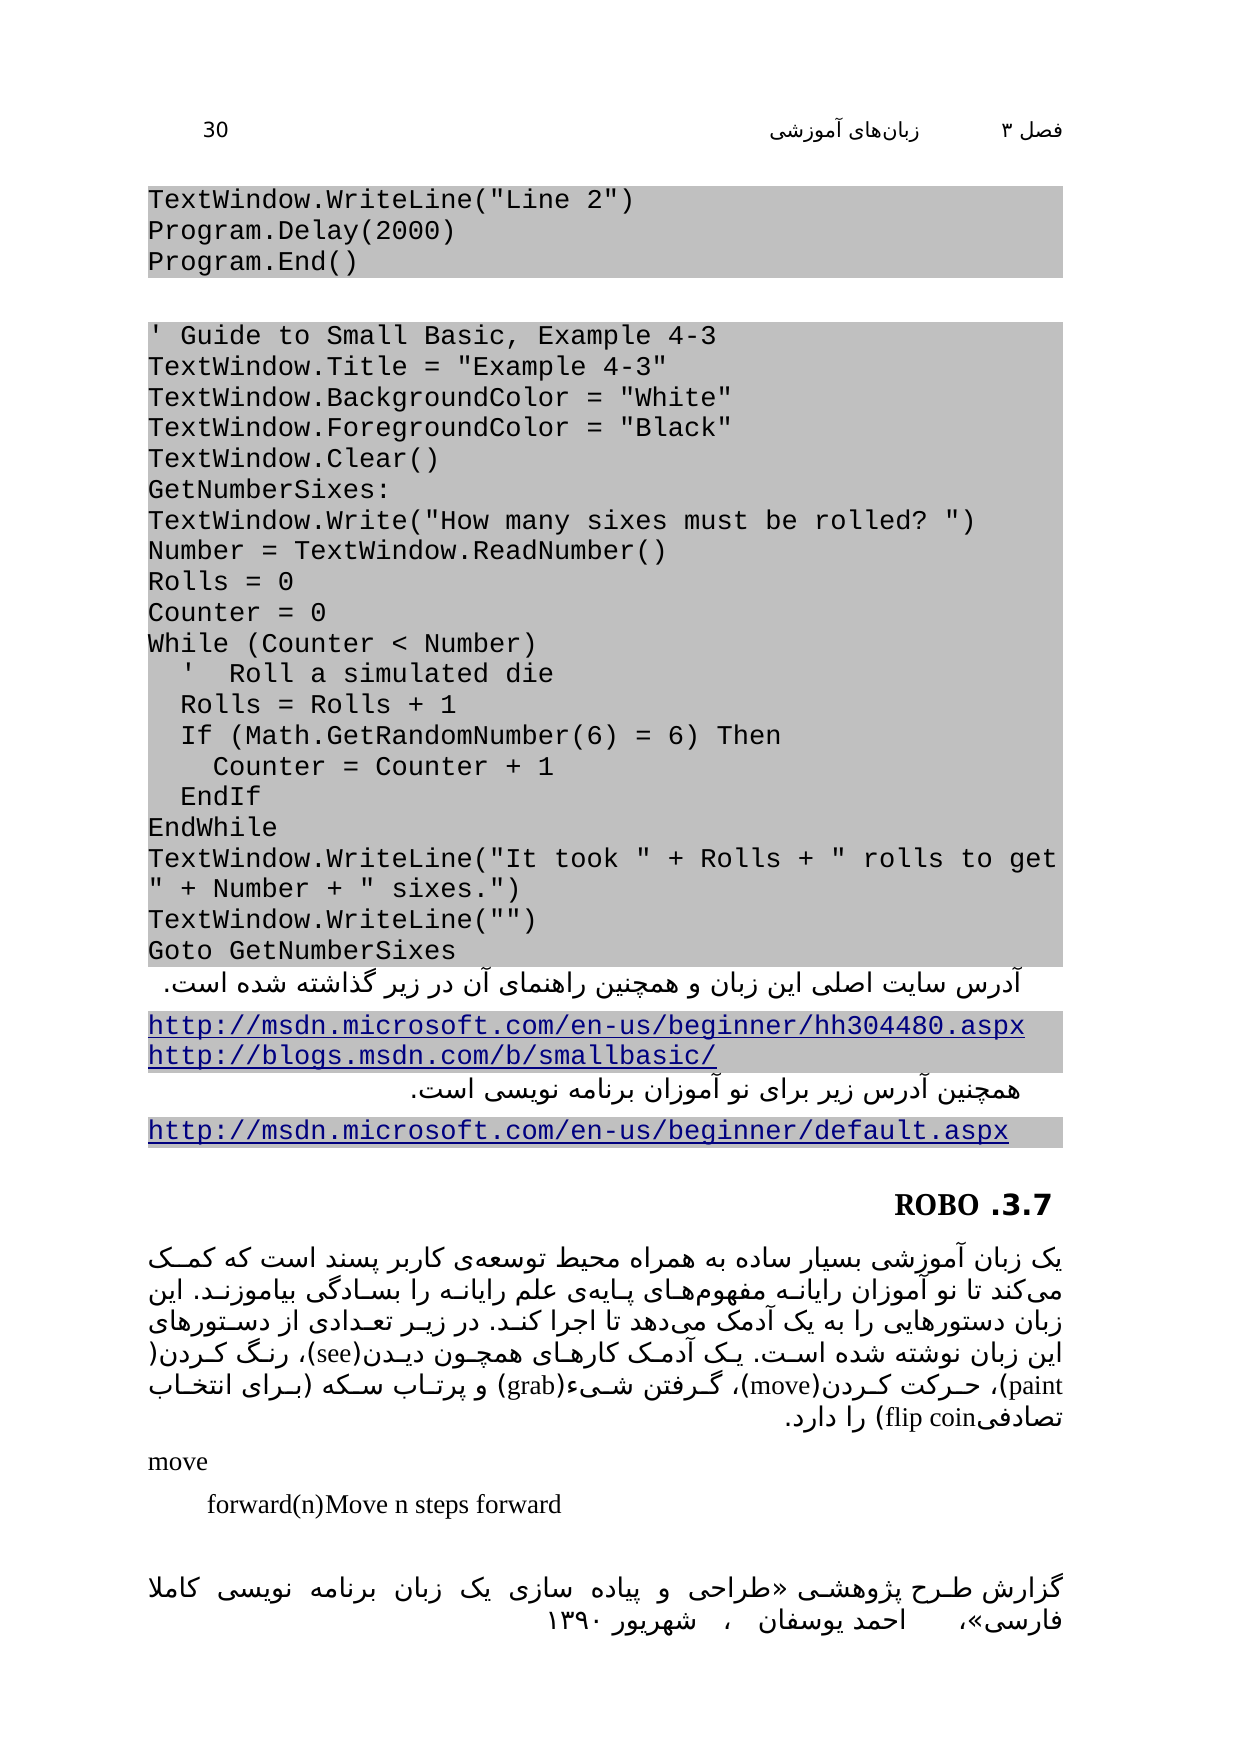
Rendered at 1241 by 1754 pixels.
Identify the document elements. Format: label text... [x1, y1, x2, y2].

text Counter = 0 [148, 599, 1063, 629]
text آدرس سایت اصلی این زبان و همچنین راهنمای آن در زیر گذاشته شده است. [148, 967, 1063, 999]
text http://blogs.msdn.com/b/smallbasic/ [148, 1042, 1063, 1073]
text Counter = Counter + 1 [148, 752, 1063, 783]
text یک زبان آموزشی بسیار ساده به همراه محیط توسعه‌ی کاربر پسند است که کمک می‌کند تا نو آموزان رایانه مفهوم‌های پایه‌ی علم رایانه را بسادگی بیاموزند. این زبان دستورهایی را به یک آدمک می‌دهد تا اجرا کند. در زیر تعدادی از دستورهای این زبان نوشته شده است. یک آدمک کارهای همچون دیدن(see)، رنگ کردن(paint)، حرکت کردن(move)، گرفتن شیء(grab) و پرتاب سکه (برای انتخاب تصادفیflip coin) را دارد. [148, 1242, 1063, 1432]
text Goto GetNumberSixes [148, 937, 1063, 967]
text EndIf [148, 783, 1063, 814]
text Program.End() [148, 248, 1063, 278]
text ' Roll a simulated die [148, 660, 1063, 691]
text TextWindow.Write("How many sixes must be rolled? ") [148, 506, 1063, 537]
text EndWhile [148, 814, 1063, 844]
text TextWindow.ForegroundColor = "Black" [148, 414, 1063, 445]
subtitle ROBO [148, 1184, 1063, 1224]
text forward(n) Move n steps forward [148, 1488, 1063, 1520]
text Rolls = Rolls + 1 [148, 691, 1063, 722]
text While (Counter < Number) [148, 629, 1063, 660]
text Number = TextWindow.ReadNumber() [148, 537, 1063, 568]
text TextWindow.Title = "Example 4-3" [148, 353, 1063, 383]
text TextWindow.Clear() [148, 445, 1063, 476]
text Rolls = 0 [148, 568, 1063, 599]
text move [148, 1445, 1063, 1476]
text GetNumberSixes: [148, 476, 1063, 506]
text ' Guide to Small Basic, Example 4-3 [148, 322, 1063, 353]
text Program.Delay(2000) [148, 217, 1063, 248]
text TextWindow.WriteLine("Line 2") [148, 186, 1063, 217]
text TextWindow.WriteLine("It took " + Rolls + " rolls to get " + Number + " sixes.") [148, 844, 1063, 906]
text TextWindow.BackgroundColor = "White" [148, 383, 1063, 414]
text If (Math.GetRandomNumber(6) = 6) Then [148, 722, 1063, 752]
text TextWindow.WriteLine("") [148, 906, 1063, 937]
text http://msdn.microsoft.com/en-us/beginner/default.aspx [148, 1117, 1063, 1148]
text همچنین آدرس زیر برای نو آموزان برنامه نویسی است. [148, 1073, 1063, 1104]
text http://msdn.microsoft.com/en-us/beginner/hh304480.aspx [148, 1011, 1063, 1042]
